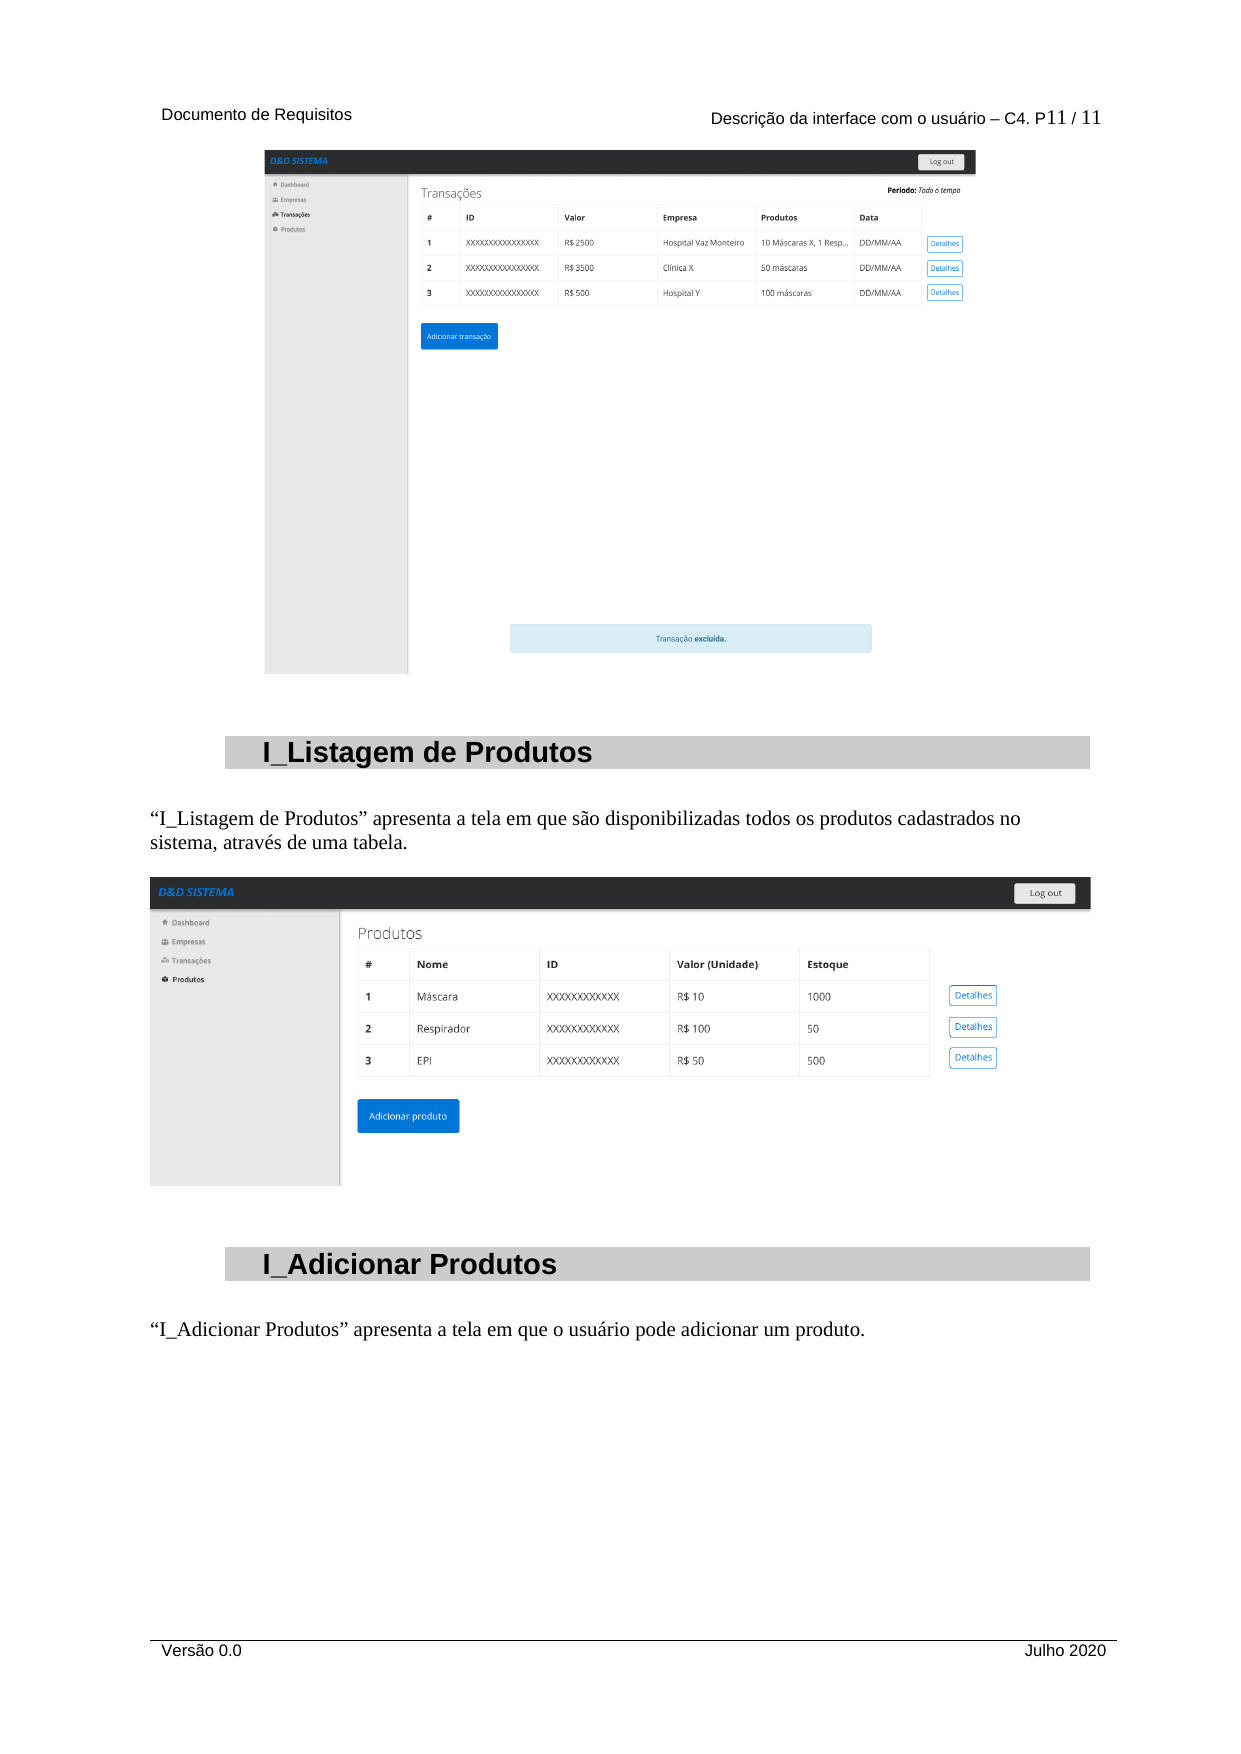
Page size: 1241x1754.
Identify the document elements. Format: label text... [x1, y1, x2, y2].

picture [264, 150, 976, 674]
subtitle I_Adicionar Produtos [225, 1247, 1090, 1281]
text “I_Listagem de Produtos” apresenta a tela em que são disponibilizadas todos os produtos cadastrados no sistema, através de uma tabela. [150, 806, 1090, 854]
subtitle I_Listagem de Produtos [225, 736, 1090, 769]
text “I_Adicionar Produtos” apresenta a tela em que o usuário pode adicionar um produto. [150, 1317, 1090, 1341]
